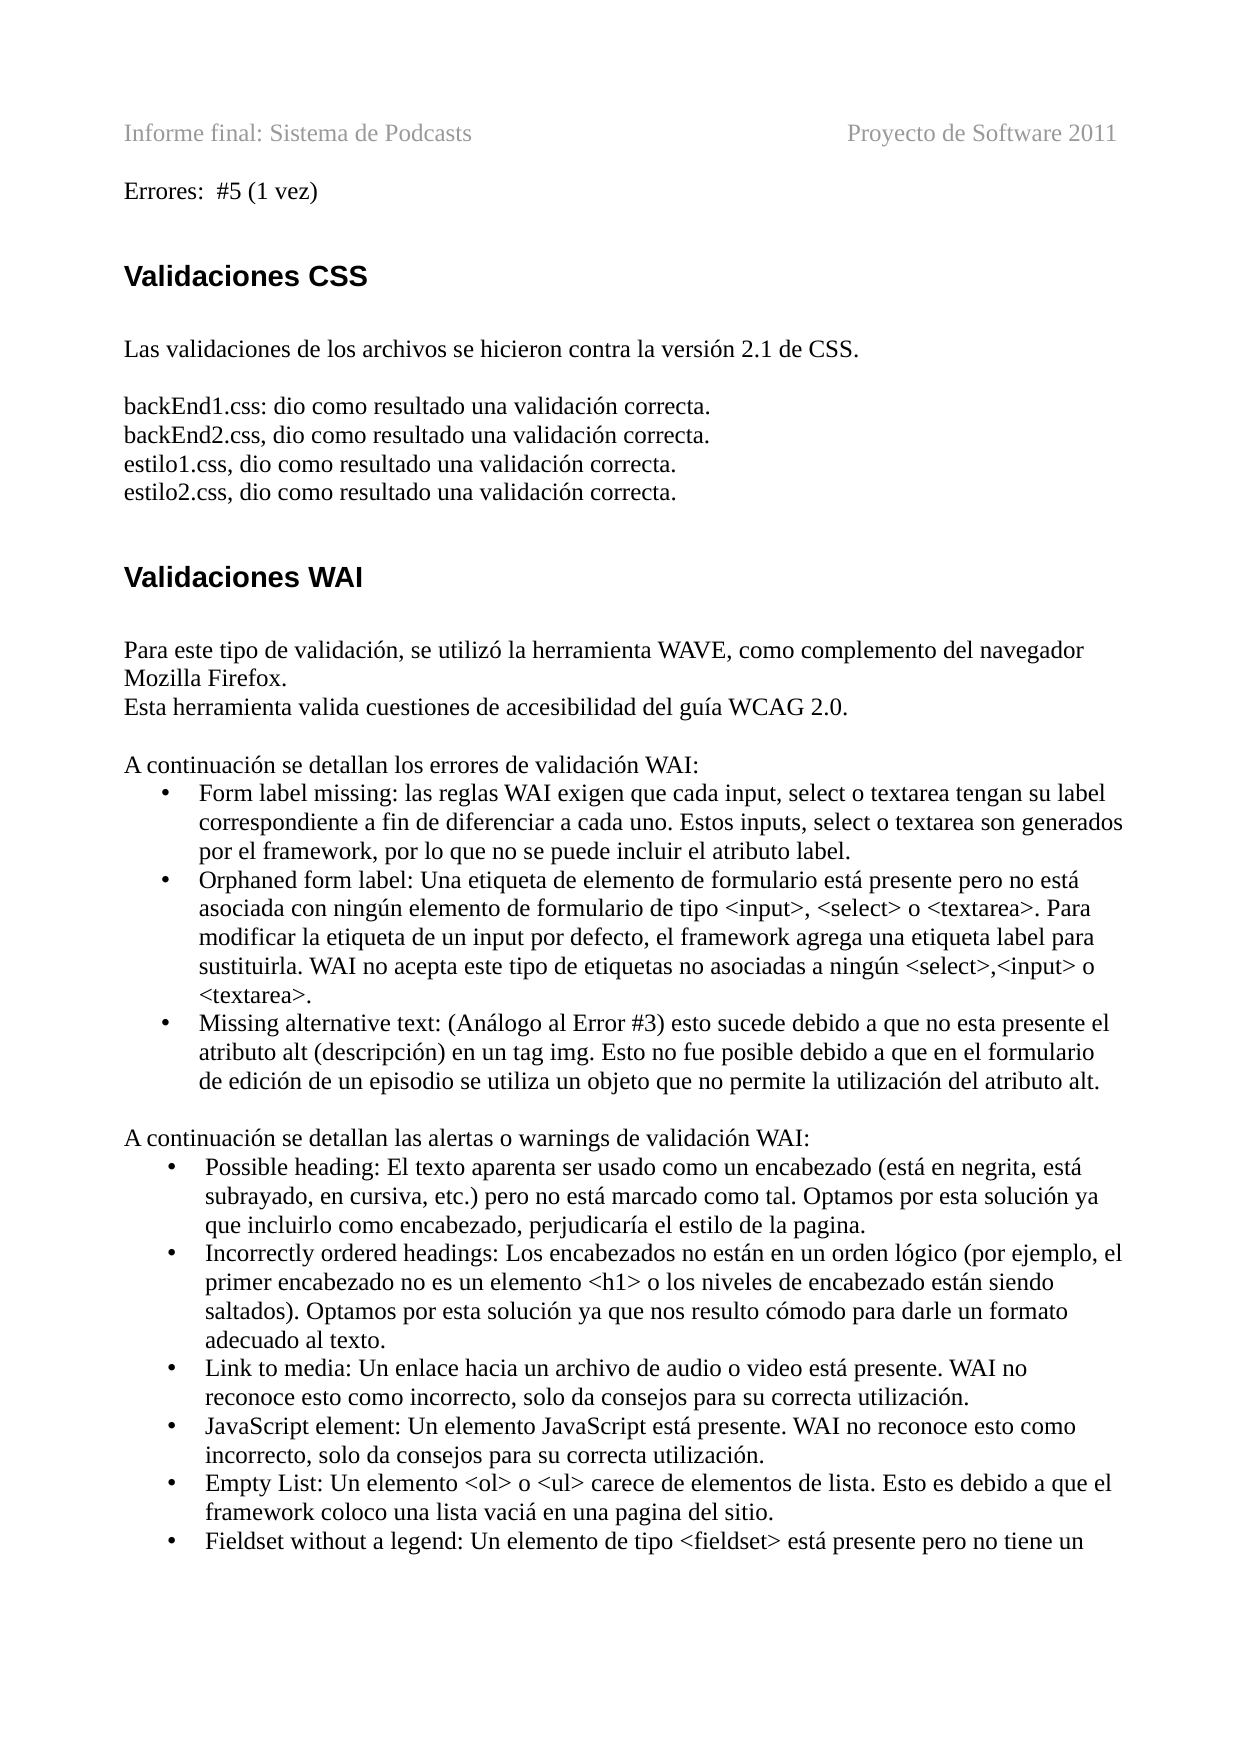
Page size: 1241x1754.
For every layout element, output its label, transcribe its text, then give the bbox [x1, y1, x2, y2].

list Orphaned form label: Una etiqueta de elemento de formulario está presente pero no está asociada con ningún elemento de formulario de tipo <input>, <select> o <textarea>. Para modificar la etiqueta de un input por defecto, el framework agrega una etiqueta label para sustituirla. WAI no acepta este tipo de etiquetas no asociadas a ningún <select>,<input> o <textarea>. [161, 865, 1123, 1008]
text Esta herramienta valida cuestiones de accesibilidad del guía WCAG 2.0. [123, 692, 1123, 721]
subtitle Validaciones WAI [123, 560, 1123, 593]
list Missing alternative text: (Análogo al Error #3) esto sucede debido a que no esta presente el atributo alt (descripción) en un tag img. Esto no fue posible debido a que en el formulario de edición de un episodio se utiliza un objeto que no permite la utilización del atributo alt. [161, 1008, 1123, 1095]
text Errores: #5 (1 vez) [123, 176, 1123, 205]
list Empty List: Un elemento <ol> o <ul> carece de elementos de lista. Esto es debido a que el framework coloco una lista vaciá en una pagina del sitio. [167, 1468, 1123, 1526]
text A continuación se detallan las alertas o warnings de validación WAI: [123, 1123, 1123, 1152]
list Possible heading: El texto aparenta ser usado como un encabezado (está en negrita, está subrayado, en cursiva, etc.) pero no está marcado como tal. Optamos por esta solución ya que incluirlo como encabezado, perjudicaría el estilo de la pagina. [167, 1152, 1123, 1238]
subtitle Validaciones CSS [123, 259, 1123, 292]
list Fieldset without a legend: Un elemento de tipo <fieldset> está presente pero no tiene un [167, 1526, 1123, 1555]
list Incorrectly ordered headings: Los encabezados no están en un orden lógico (por ejemplo, el primer encabezado no es un elemento <h1> o los niveles de encabezado están siendo saltados). Optamos por esta solución ya que nos resulto cómodo para darle un formato adecuado al texto. [167, 1238, 1123, 1353]
text Para este tipo de validación, se utilizó la herramienta WAVE, como complemento del navegador Mozilla Firefox. [123, 635, 1123, 692]
text estilo2.css, dio como resultado una validación correcta. [123, 477, 1123, 506]
text A continuación se detallan los errores de validación WAI: [123, 750, 1123, 778]
text backEnd2.css, dio como resultado una validación correcta. [123, 420, 1123, 449]
list JavaScript element: Un elemento JavaScript está presente. WAI no reconoce esto como incorrecto, solo da consejos para su correcta utilización. [167, 1411, 1123, 1468]
list Link to media: Un enlace hacia un archivo de audio o video está presente. WAI no reconoce esto como incorrecto, solo da consejos para su correcta utilización. [167, 1353, 1123, 1411]
text Las validaciones de los archivos se hicieron contra la versión 2.1 de CSS. [123, 334, 1123, 362]
text backEnd1.css: dio como resultado una validación correcta. [123, 391, 1123, 420]
text estilo1.css, dio como resultado una validación correcta. [123, 449, 1123, 477]
list Form label missing: las reglas WAI exigen que cada input, select o textarea tengan su label correspondiente a fin de diferenciar a cada uno. Estos inputs, select o textarea son generados por el framework, por lo que no se puede incluir el atributo label. [161, 778, 1123, 865]
